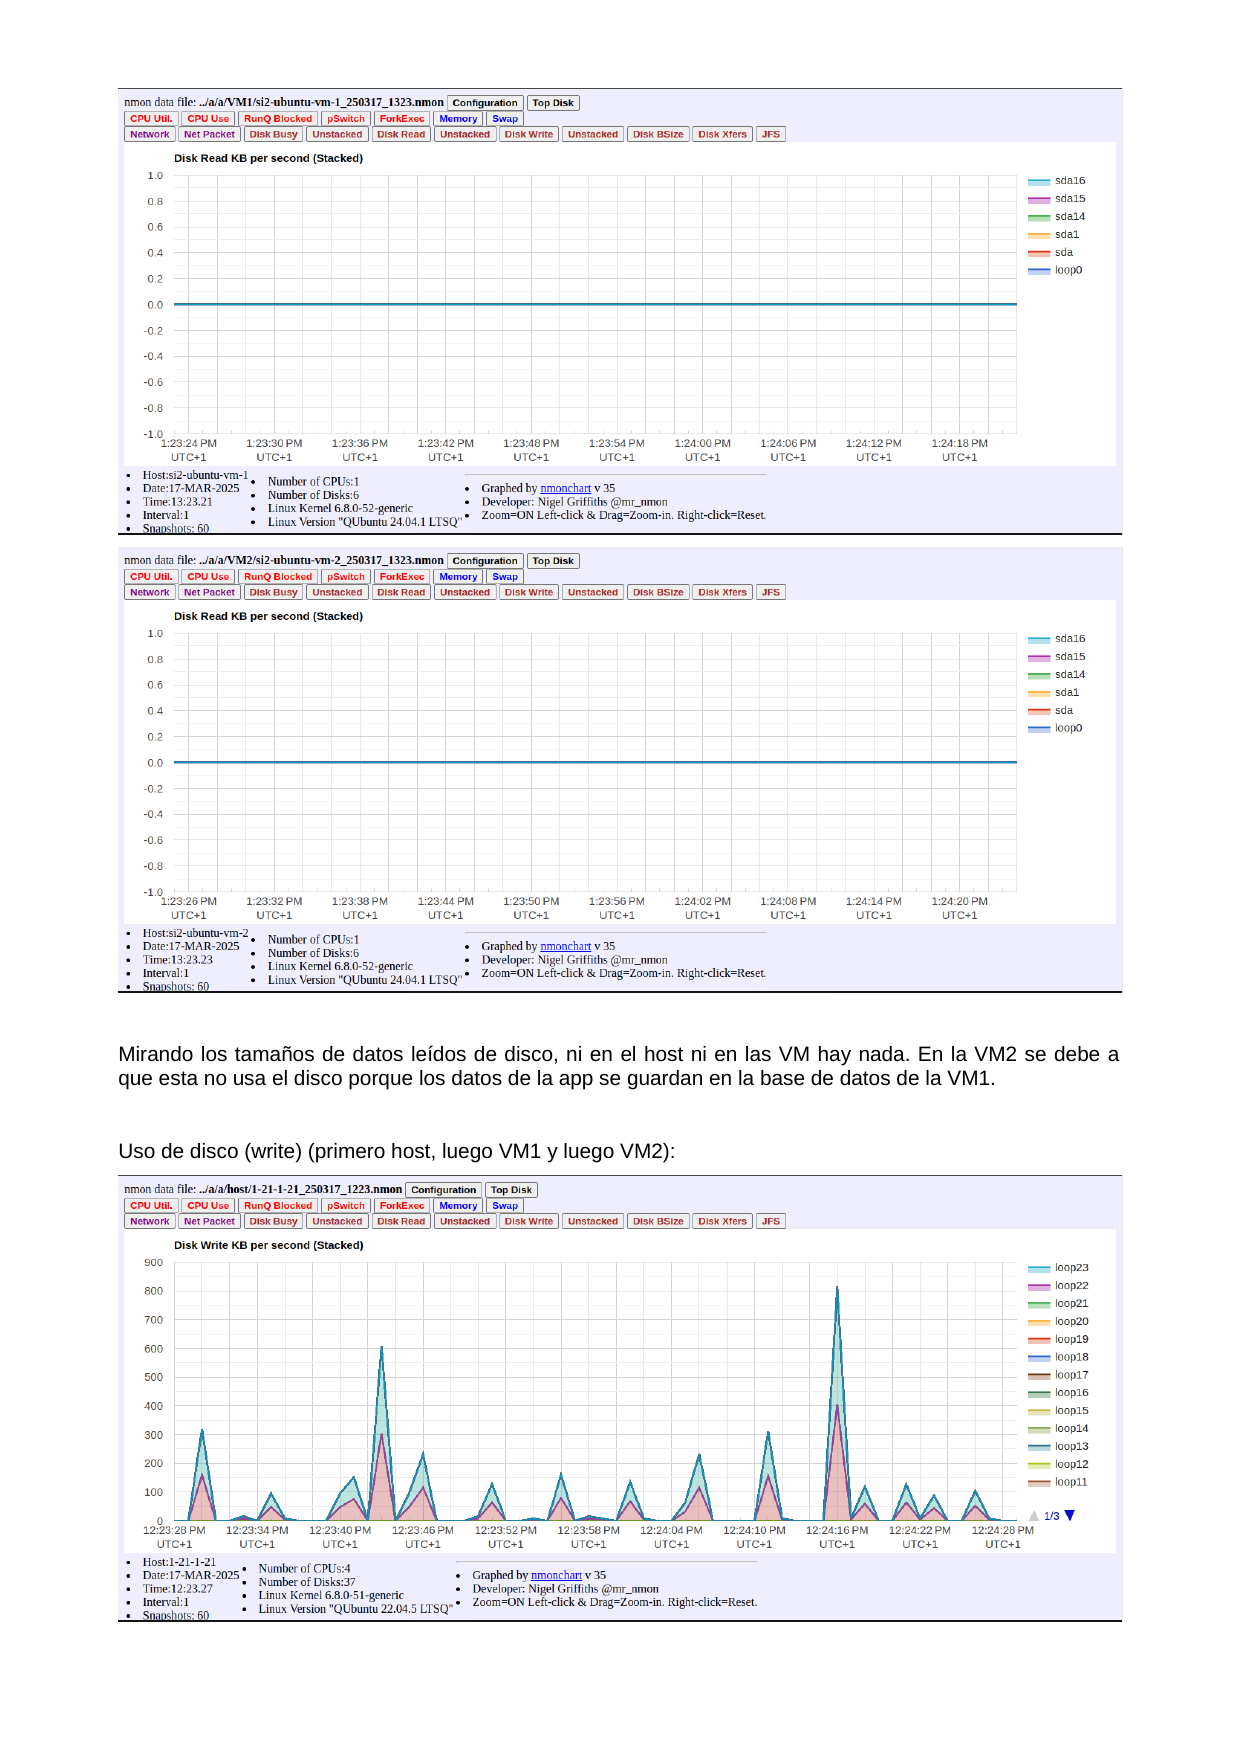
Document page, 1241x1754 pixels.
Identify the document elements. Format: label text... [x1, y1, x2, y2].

text Mirando los tamaños de datos leídos de disco, ni en el host ni en las VM hay nada. En la VM2 se debe a que esta no usa el disco porque los datos de la app se guardan en la base de datos de la VM1. [118, 1042, 1122, 1090]
picture [118, 88, 1123, 535]
picture [118, 547, 1123, 993]
text Uso de disco (write) (primero host, luego VM1 y luego VM2): [118, 1139, 1122, 1163]
picture [118, 1175, 1123, 1622]
